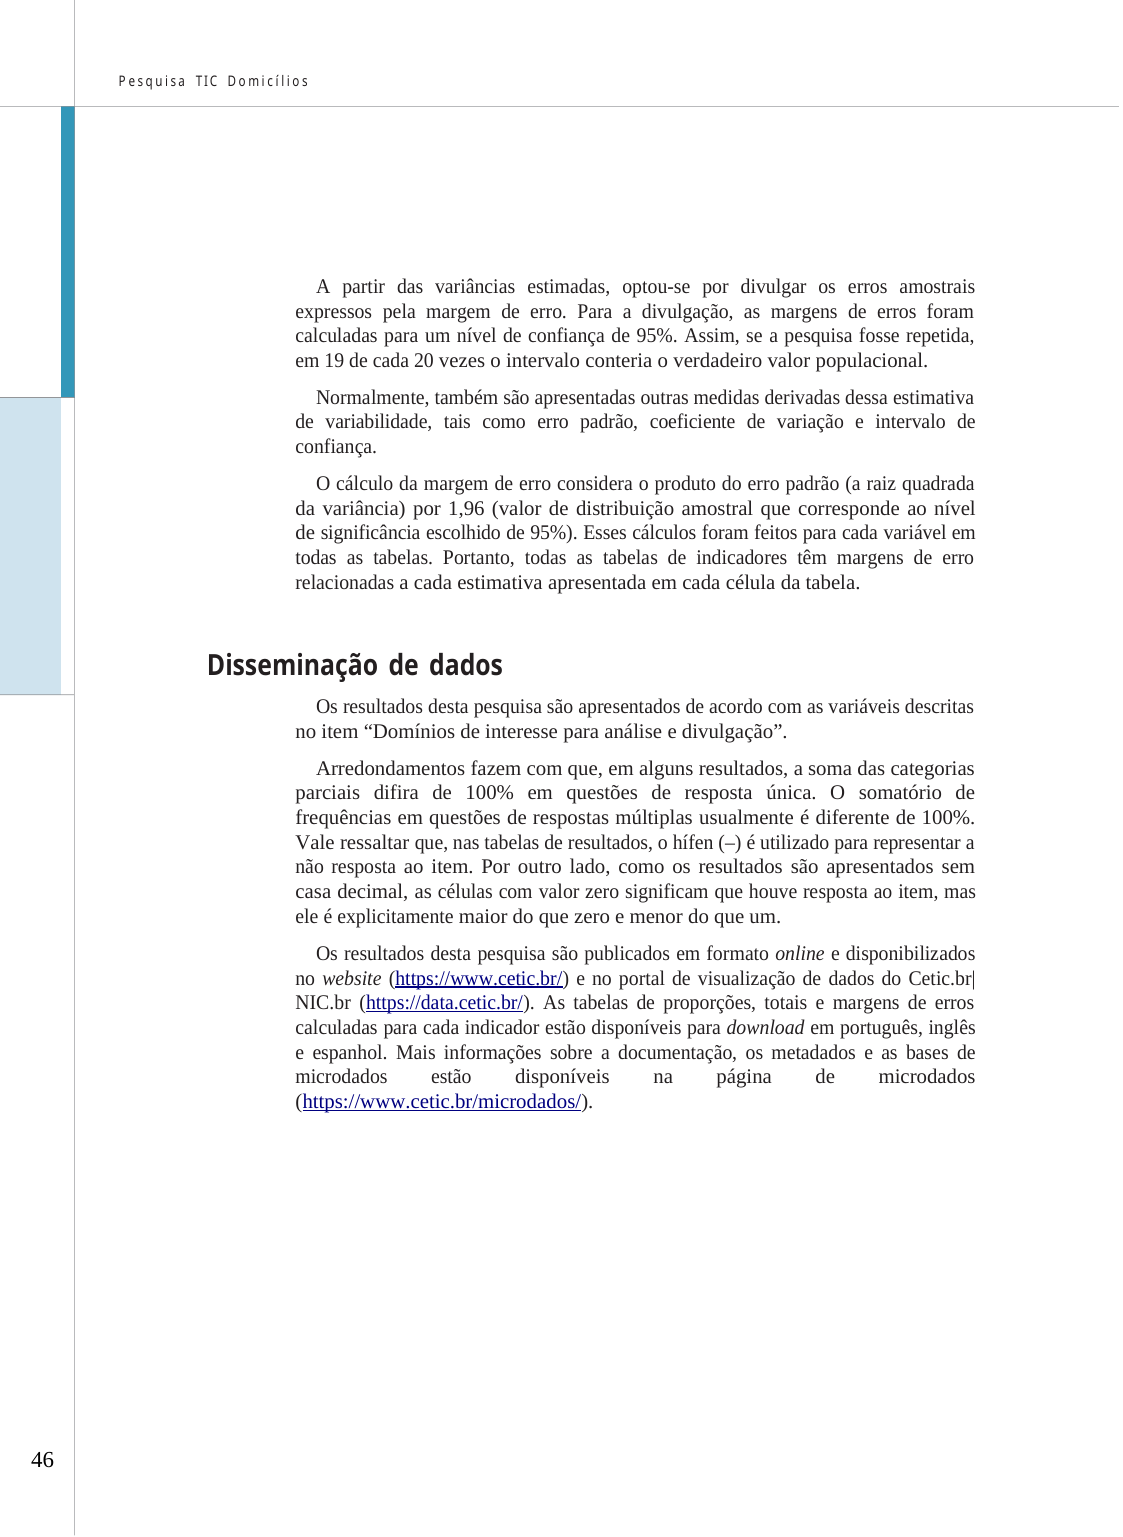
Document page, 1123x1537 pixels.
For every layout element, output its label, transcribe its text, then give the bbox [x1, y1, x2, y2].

text O cálculo da margem de erro considera o produto do erro padrão (a raiz quadrada da variância) por 1,96 (valor de distribuição amostral que corresponde ao nível de significância escolhido de 95%). Esses cálculos foram feitos para cada variável em todas as tabelas. Portanto, todas as tabelas de indicadores têm margens de erro relacionadas a cada estimativa apresentada em cada célula da tabela. [295, 471, 976, 594]
text A partir das variâncias estimadas, optou-se por divulgar os erros amostrais expressos pela margem de erro. Para a divulgação, as margens de erros foram calculadas para um nível de confiança de 95%. Assim, se a pesquisa fosse repetida, em 19 de cada 20 vezes o intervalo conteria o verdadeiro valor populacional. [295, 274, 976, 372]
text Os resultados desta pesquisa são apresentados de acordo com as variáveis descritas no item “Domínios de interesse para análise e divulgação”. [295, 694, 975, 743]
text Arredondamentos fazem com que, em alguns resultados, a soma das categorias parciais difira de 100% em questões de resposta única. O somatório de frequências em questões de respostas múltiplas usualmente é diferente de 100%. Vale ressaltar que, nas tabelas de resultados, o hífen (–) é utilizado para representar a não resposta ao item. Por outro lado, como os resultados são apresentados sem casa decimal, as células com valor zero significam que houve resposta ao item, mas ele é explicitamente maior do que zero e menor do que um. [295, 756, 976, 928]
subtitle Disseminação de dados [207, 644, 987, 683]
text Os resultados desta pesquisa são publicados em formato online e disponibilizados no website (https://www.cetic.br/) e no portal de visualização de dados do Cetic.br|NIC.br (https://data.cetic.br/). As tabelas de proporções, totais e margens de erros calculadas para cada indicador estão disponíveis para download em português, inglês e espanhol. Mais informações sobre a documentação, os metadados e as bases de microdados estão disponíveis na página de microdados (https://www.cetic.br/microdados/). [295, 941, 976, 1113]
text Normalmente, também são apresentadas outras medidas derivadas dessa estimativa de variabilidade, tais como erro padrão, coeficiente de variação e intervalo de confiança. [295, 385, 975, 458]
